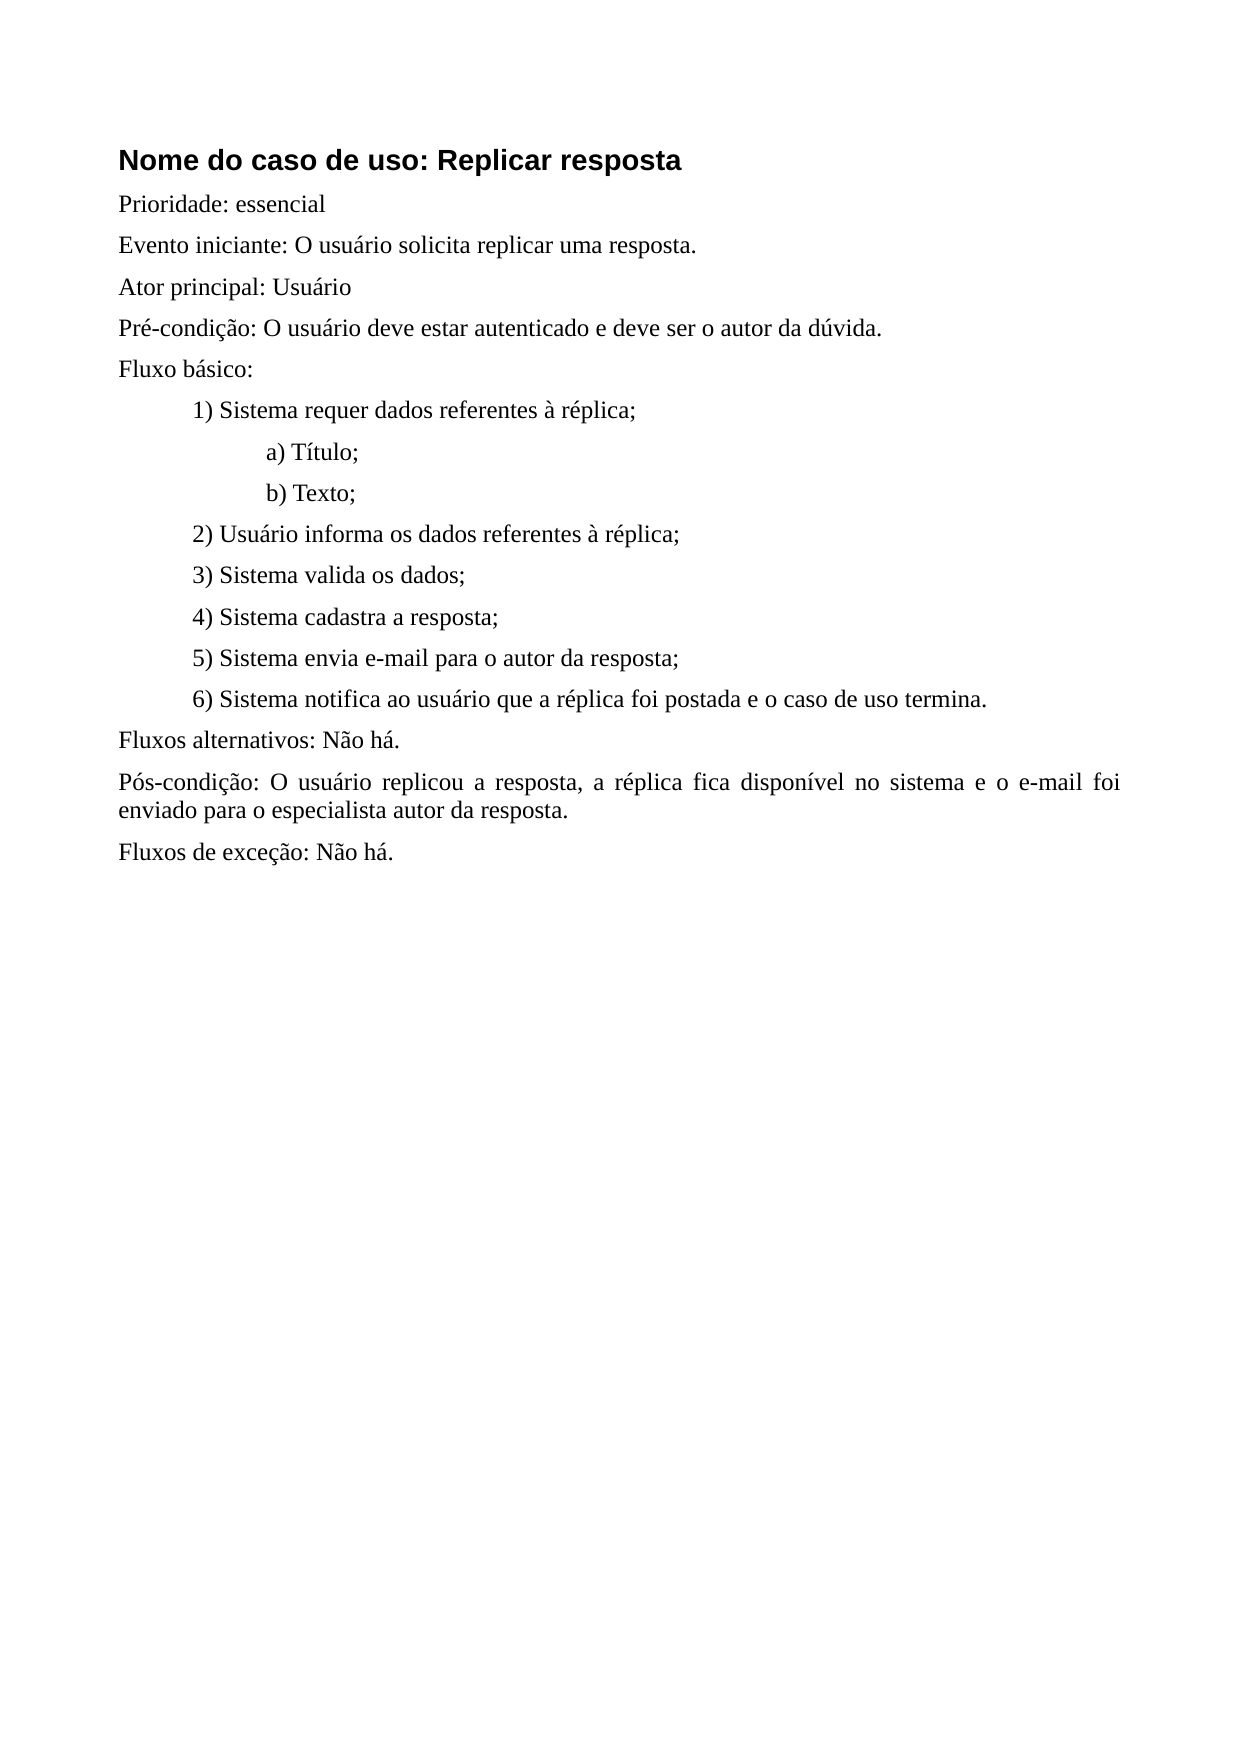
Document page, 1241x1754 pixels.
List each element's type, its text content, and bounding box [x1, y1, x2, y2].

subtitle Nome do caso de uso: Replicar resposta [118, 143, 1122, 177]
text 3) Sistema valida os dados; [118, 560, 1122, 589]
text Ator principal: Usuário [118, 272, 1122, 300]
text Prioridade: essencial [118, 189, 1122, 218]
text 6) Sistema notifica ao usuário que a réplica foi postada e o caso de uso termina. [118, 684, 1122, 713]
text 4) Sistema cadastra a resposta; [118, 602, 1122, 630]
text 1) Sistema requer dados referentes à réplica; [118, 395, 1122, 424]
text Fluxo básico: [118, 354, 1122, 383]
text b) Texto; [118, 478, 1122, 507]
text Pós-condição: O usuário replicou a resposta, a réplica fica disponível no sistema e o e-mail foi enviado para o especialista autor da resposta. [118, 767, 1122, 824]
text Fluxos de exceção: Não há. [118, 837, 1122, 865]
text a) Título; [118, 437, 1122, 465]
text Pré-condição: O usuário deve estar autenticado e deve ser o autor da dúvida. [118, 313, 1122, 342]
text 5) Sistema envia e-mail para o autor da resposta; [118, 643, 1122, 672]
text Evento iniciante: O usuário solicita replicar uma resposta. [118, 230, 1122, 259]
text Fluxos alternativos: Não há. [118, 725, 1122, 754]
text 2) Usuário informa os dados referentes à réplica; [118, 519, 1122, 548]
